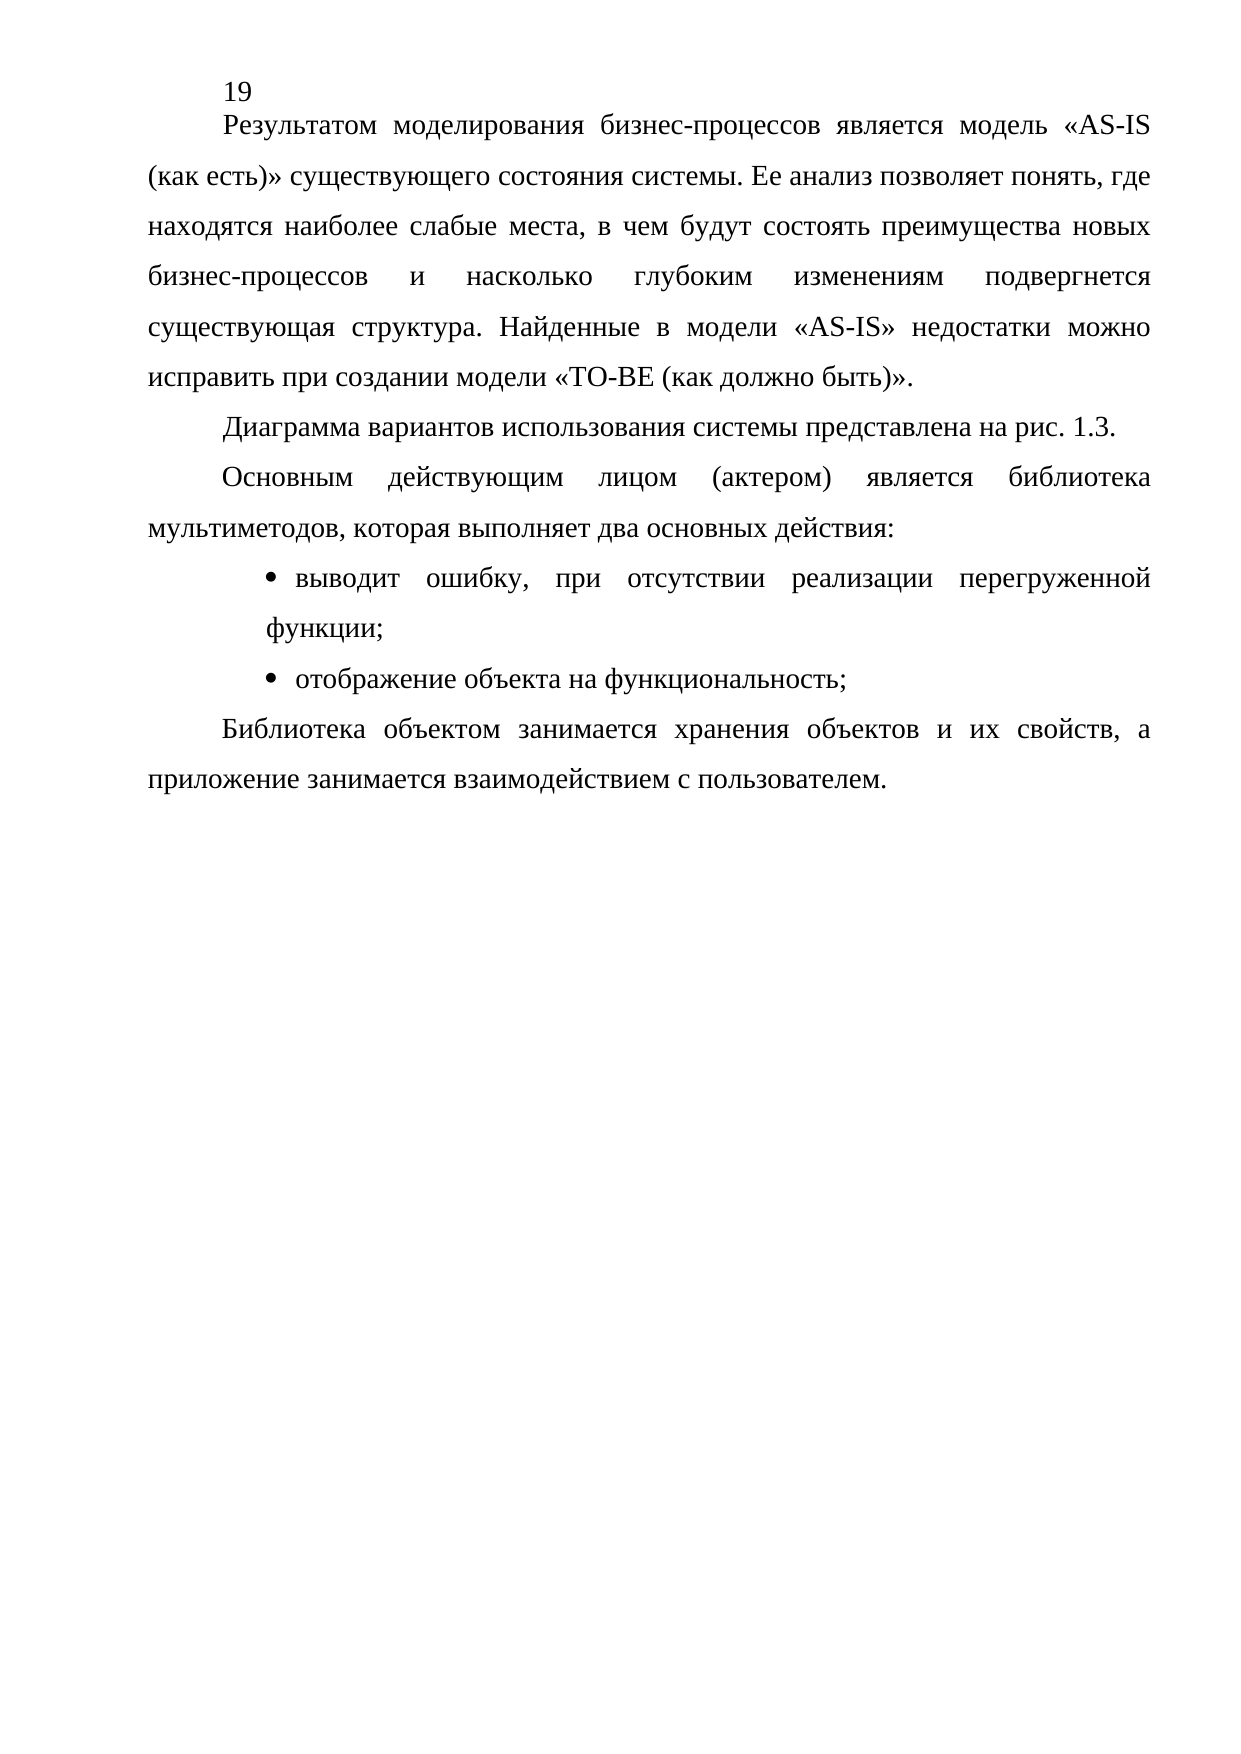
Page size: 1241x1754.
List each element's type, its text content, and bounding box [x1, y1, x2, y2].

list выводит ошибку, при отсутствии реализации перегруженной функции; [266, 560, 1152, 644]
text Библиотека объектом занимается хранения объектов и их свойств, а приложение занимается взаимодействием с пользователем. [148, 711, 1152, 795]
text Основным действующим лицом (актером) является библиотека мультиметодов, которая выполняет два основных действия: [148, 459, 1152, 543]
list отображение объекта на функциональность; [266, 661, 1152, 694]
text Результатом моделирования бизнес-процессов является модель «AS-IS (как есть)» существующего состояния системы. Ее анализ позволяет понять, где находятся наиболее слабые места, в чем будут состоять преимущества новых бизнес-процессов и насколько глубоким изменениям подвергнется существующая структура. Найденные в модели «AS-IS» недостатки можно исправить при создании модели «TO-BE (как должно быть)». [148, 107, 1152, 392]
text Диаграмма вариантов использования системы представлена на рис. 1.3. [148, 409, 1152, 443]
